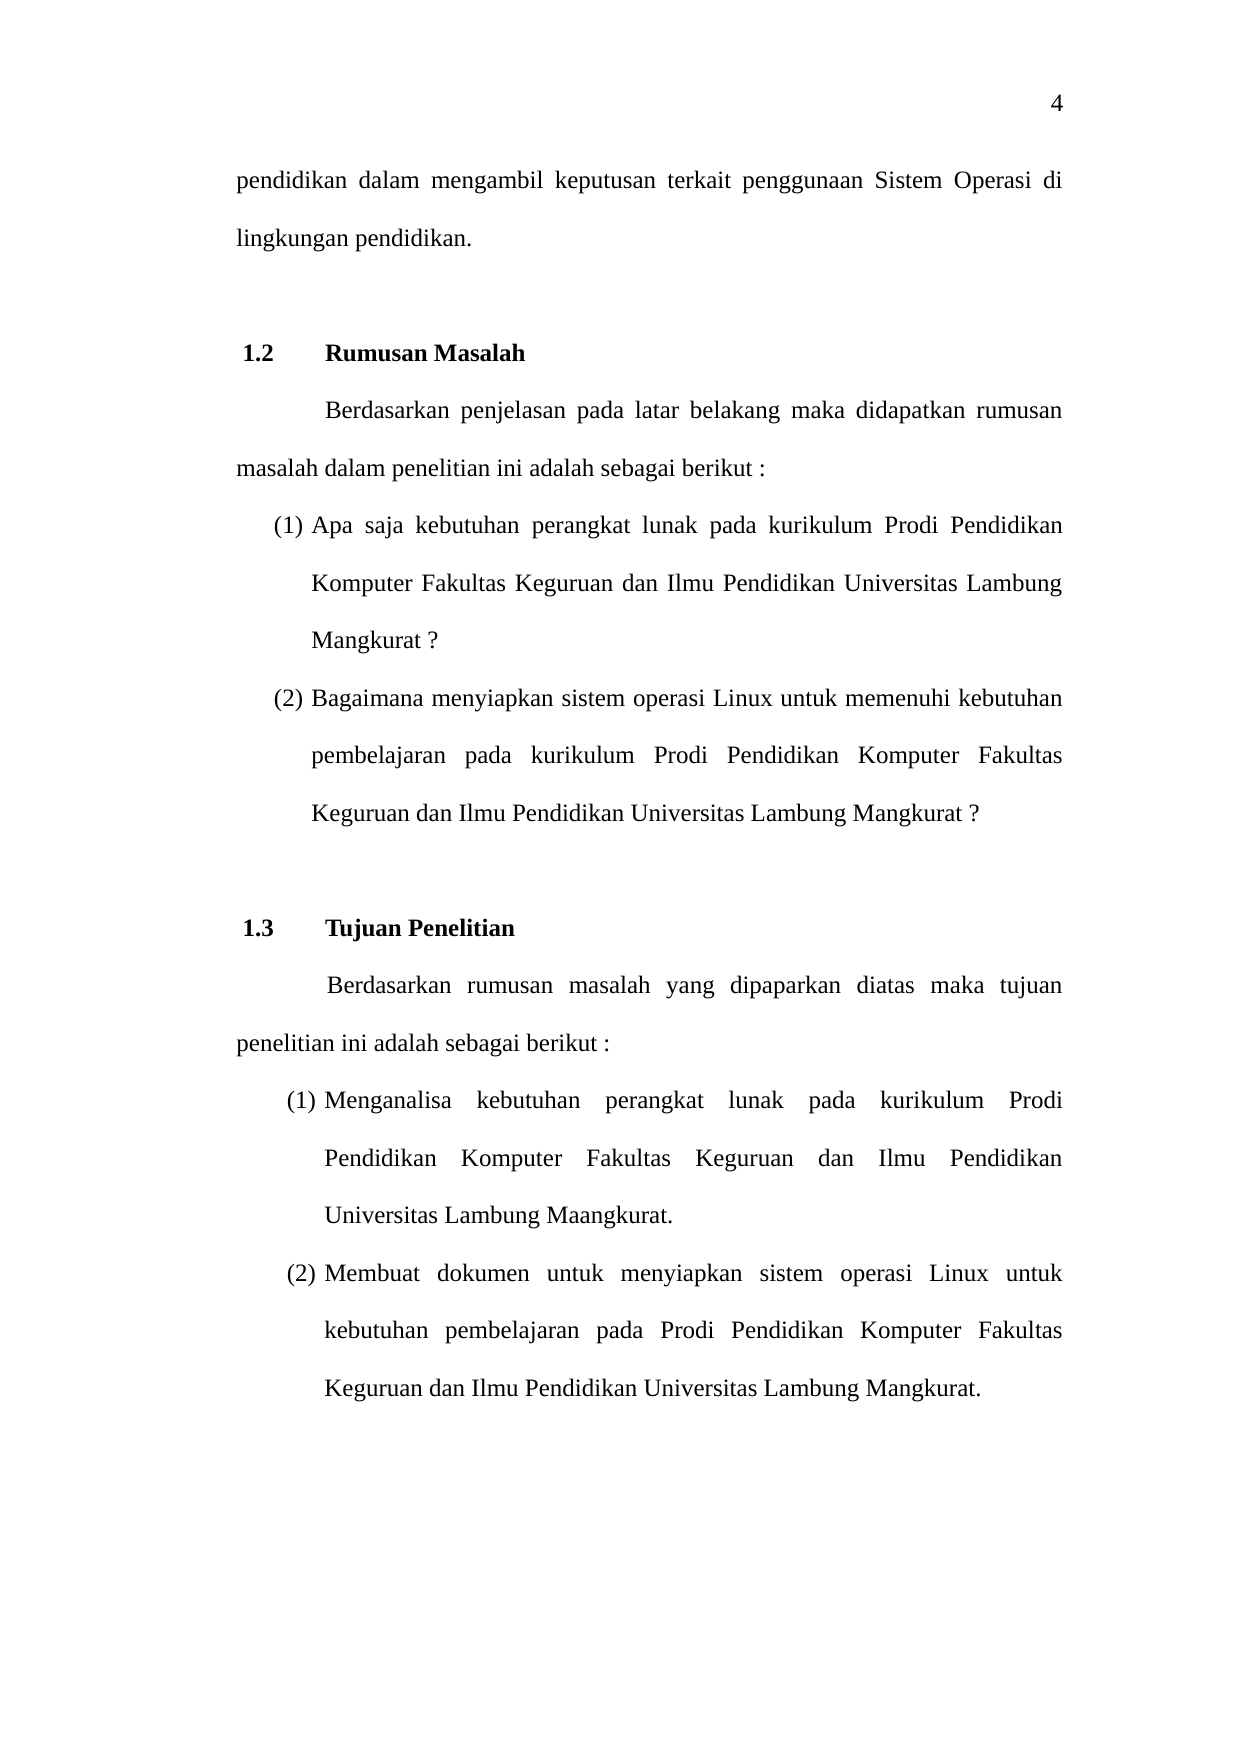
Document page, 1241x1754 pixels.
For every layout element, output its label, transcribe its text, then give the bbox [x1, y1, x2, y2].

subtitle Tujuan penelitian [236, 913, 1063, 942]
text Berdasarkan rumusan masalah yang dipaparkan diatas maka tujuan penelitian ini adalah sebagai berikut : [236, 970, 1063, 1057]
text pendidikan dalam mengambil keputusan terkait penggunaan Sistem Operasi di lingkungan pendidikan. [236, 165, 1063, 252]
subtitle Rumusan masalah [236, 338, 1063, 367]
list Membuat dokumen untuk menyiapkan sistem operasi Linux untuk kebutuhan pembelajaran pada Prodi Pendidikan Komputer Fakultas Keguruan dan Ilmu Pendidikan Universitas Lambung Mangkurat. [287, 1258, 1063, 1402]
list Apa saja kebutuhan perangkat lunak pada kurikulum Prodi Pendidikan Komputer Fakultas Keguruan dan Ilmu Pendidikan Universitas Lambung Mangkurat ? [274, 510, 1063, 654]
text Berdasarkan penjelasan pada latar belakang maka didapatkan rumusan masalah dalam penelitian ini adalah sebagai berikut : [236, 395, 1063, 482]
list Menganalisa kebutuhan perangkat lunak pada kurikulum Prodi Pendidikan Komputer Fakultas Keguruan dan Ilmu Pendidikan Universitas Lambung Maangkurat. [287, 1085, 1063, 1229]
list Bagaimana menyiapkan sistem operasi Linux untuk memenuhi kebutuhan pembelajaran pada kurikulum Prodi Pendidikan Komputer Fakultas Keguruan dan Ilmu Pendidikan Universitas Lambung Mangkurat ? [274, 683, 1063, 827]
